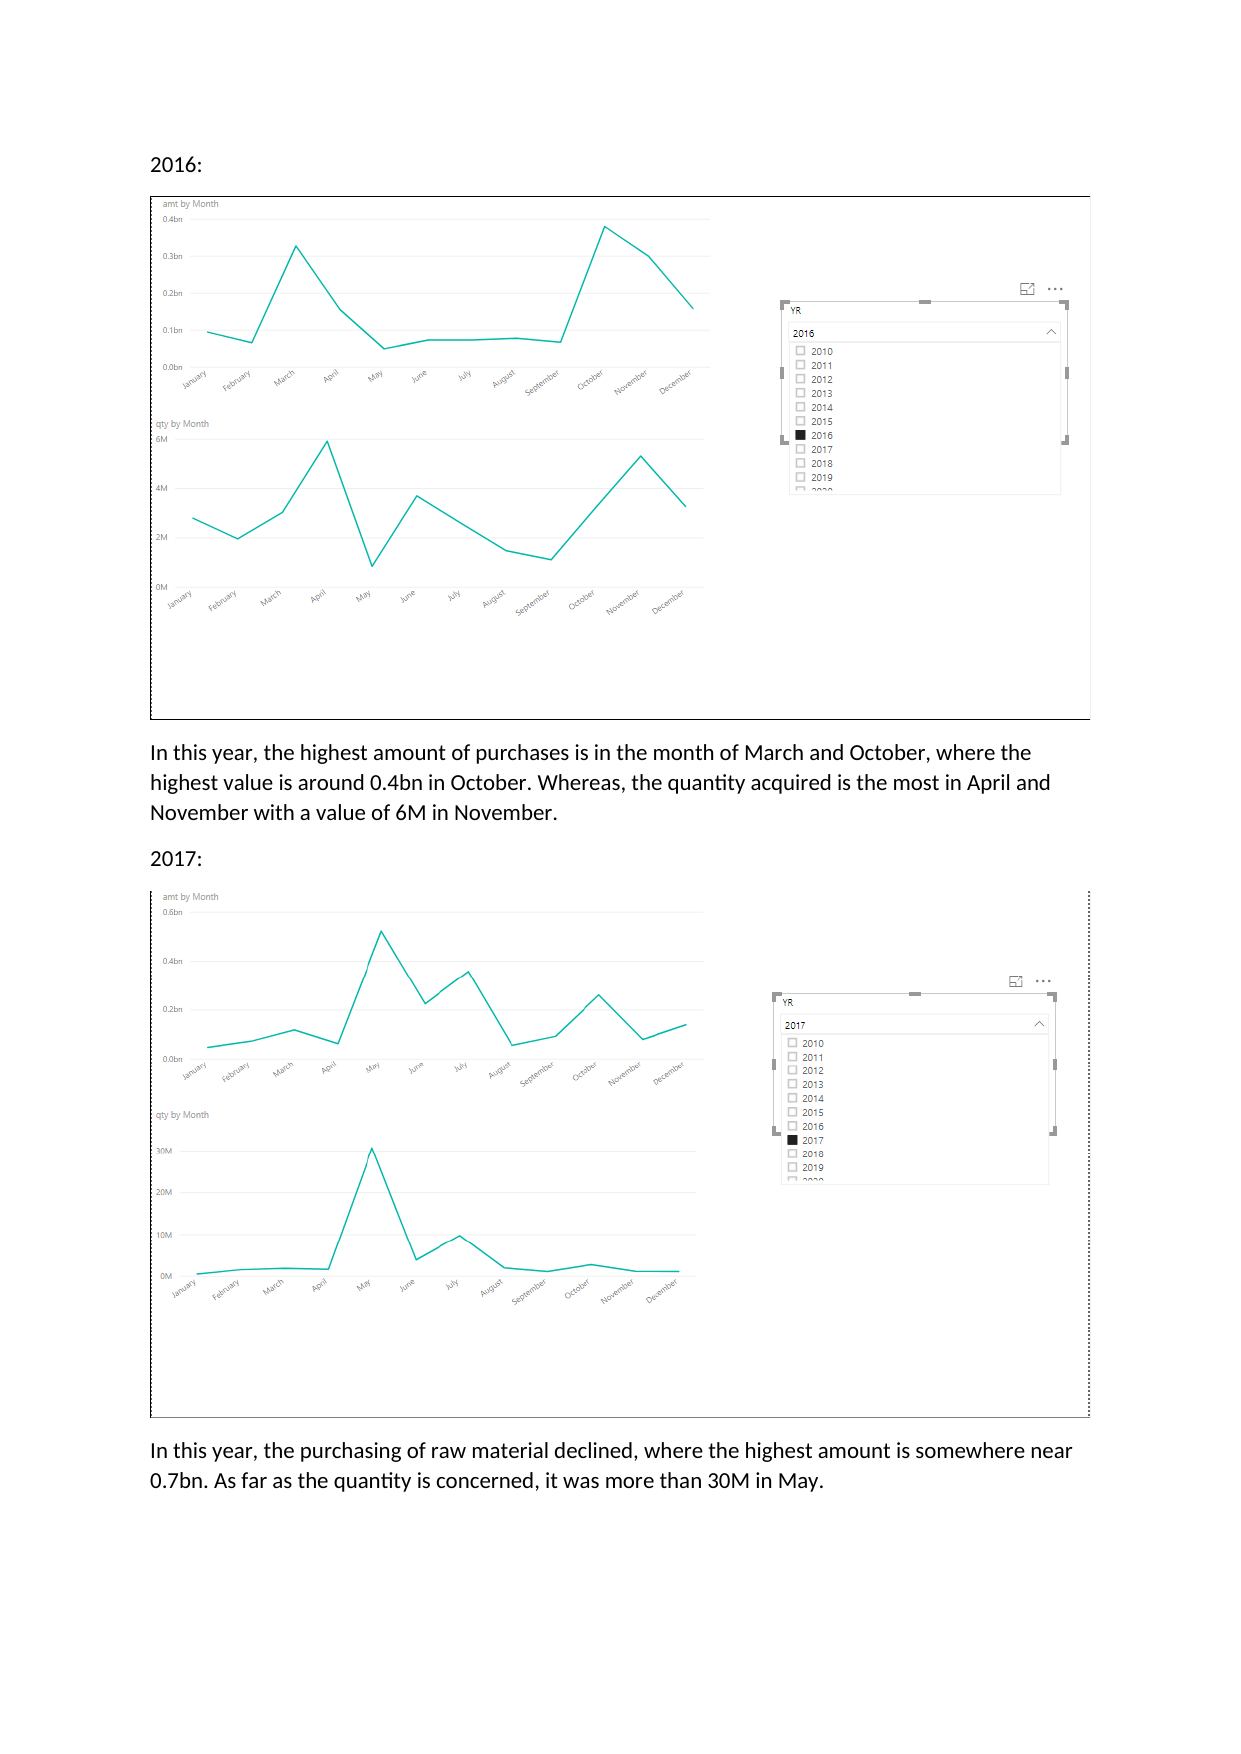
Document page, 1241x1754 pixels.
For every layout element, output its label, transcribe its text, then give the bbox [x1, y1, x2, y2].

text In this year, the purchasing of raw material declined, where the highest amount is somewhere near 0.7bn. As far as the quantity is concerned, it was more than 30M in May. [150, 1436, 1090, 1494]
text In this year, the highest amount of purchases is in the month of March and October, where the highest value is around 0.4bn in October. Whereas, the quantity acquired is the most in April and November with a value of 6M in November. [150, 738, 1090, 826]
text 2017: [150, 844, 1090, 872]
text 2016: [150, 150, 1090, 178]
